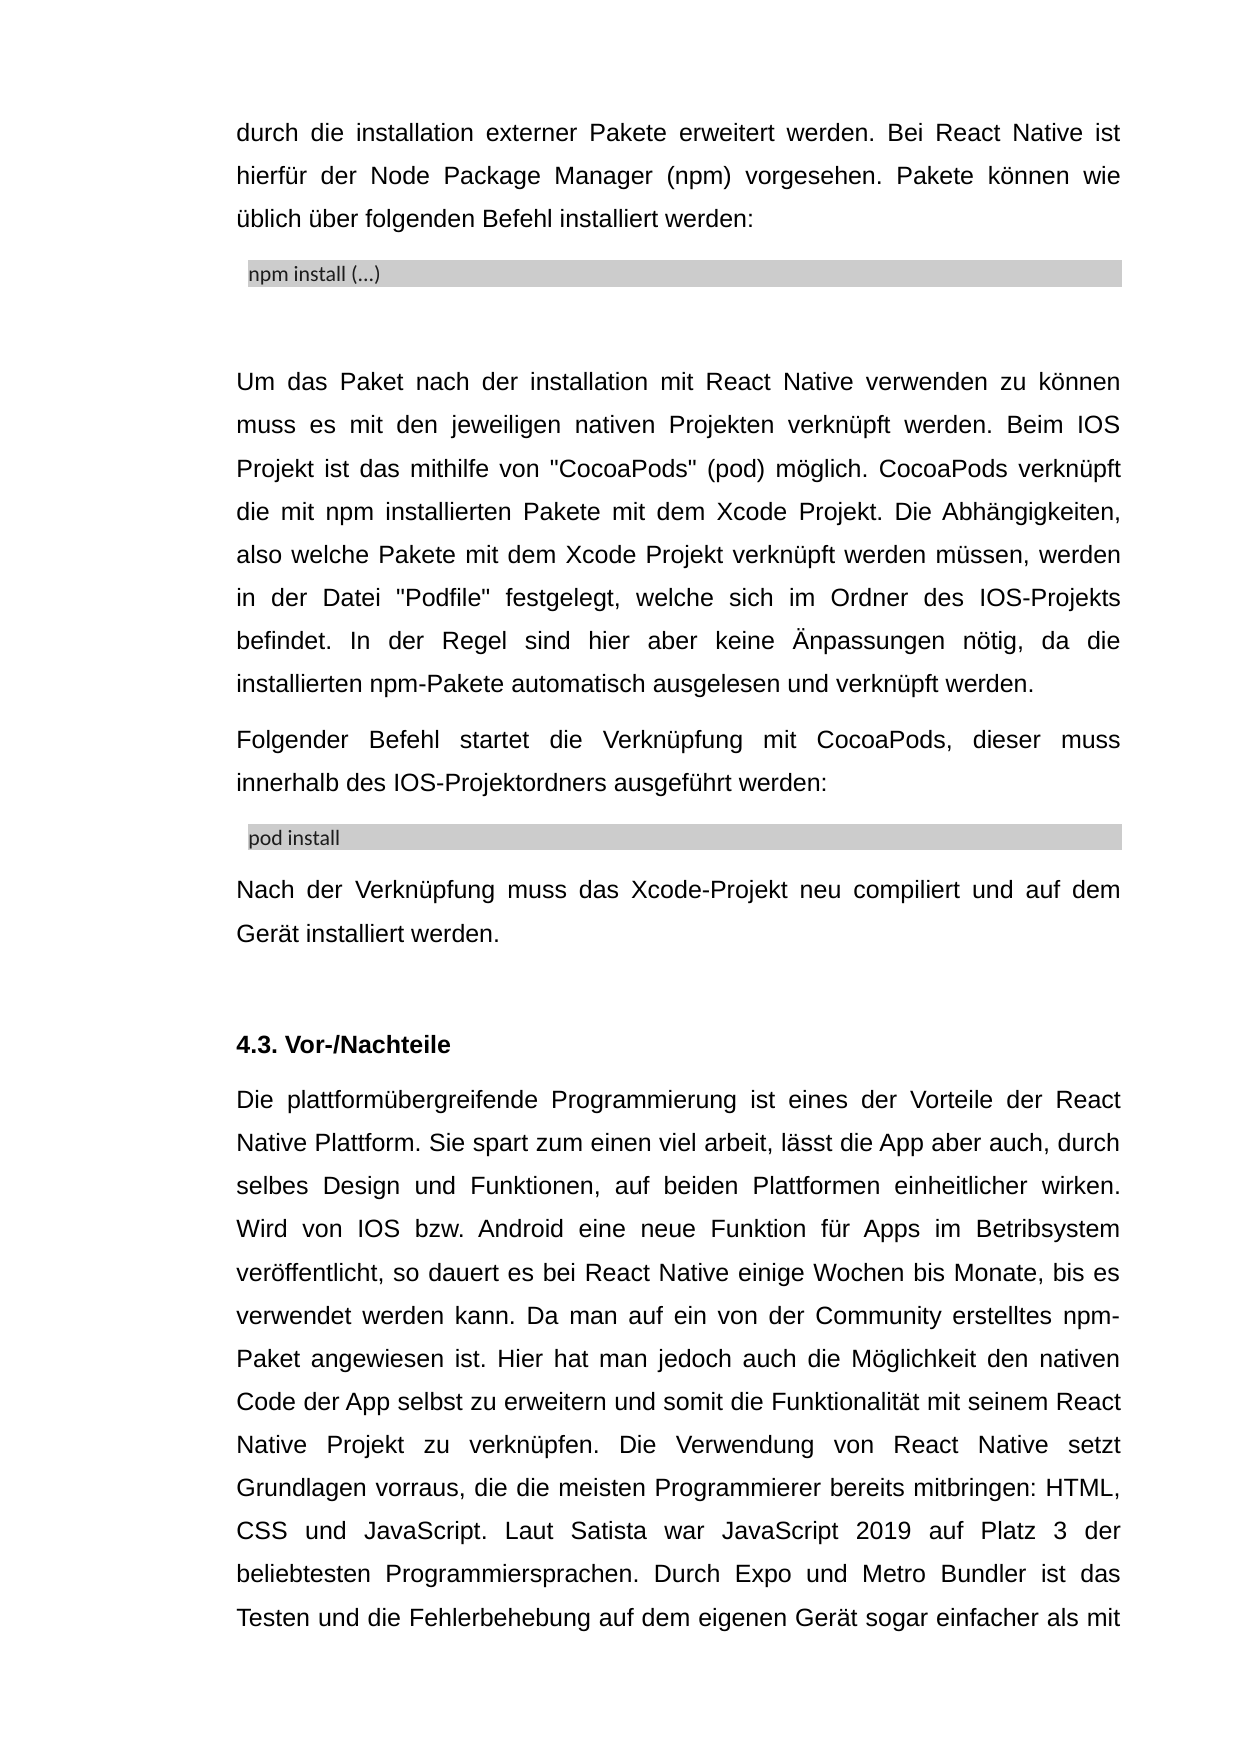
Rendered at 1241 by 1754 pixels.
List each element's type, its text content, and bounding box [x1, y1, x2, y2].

text Um das Paket nach der installation mit React Native verwenden zu können muss es mit den jeweiligen nativen Projekten verknüpft werden. Beim IOS Projekt ist das mithilfe von "CocoaPods" (pod) möglich. CocoaPods verknüpft die mit npm installierten Pakete mit dem Xcode Projekt. Die Abhängigkeiten, also welche Pakete mit dem Xcode Projekt verknüpft werden müssen, werden in der Datei "Podfile" festgelegt, welche sich im Ordner des IOS-Projekts befindet. In der Regel sind hier aber keine Änpassungen nötig, da die installierten npm-Pakete automatisch ausgelesen und verknüpft werden. [236, 367, 1122, 698]
text Nach der Verknüpfung muss das Xcode-Projekt neu compiliert und auf dem Gerät installiert werden. [236, 875, 1122, 947]
text durch die installation externer Pakete erweitert werden. Bei React Native ist hierfür der Node Package Manager (npm) vorgesehen. Pakete können wie üblich über folgenden Befehl installiert werden: [236, 118, 1122, 233]
text pod install [248, 824, 1122, 850]
text Die plattformübergreifende Programmierung ist eines der Vorteile der React Native Plattform. Sie spart zum einen viel arbeit, lässt die App aber auch, durch selbes Design und Funktionen, auf beiden Plattformen einheitlicher wirken. Wird von IOS bzw. Android eine neue Funktion für Apps im Betribsystem veröffentlicht, so dauert es bei React Native einige Wochen bis Monate, bis es verwendet werden kann. Da man auf ein von der Community erstelltes npm-Paket angewiesen ist. Hier hat man jedoch auch die Möglichkeit den nativen Code der App selbst zu erweitern und somit die Funktionalität mit seinem React Native Projekt zu verknüpfen. Die Verwendung von React Native setzt Grundlagen vorraus, die die meisten Programmierer bereits mitbringen: HTML, CSS und JavaScript. Laut Satista war JavaScript 2019 auf Platz 3 der beliebtesten Programmiersprachen. Durch Expo und Metro Bundler ist das Testen und die Fehlerbehebung auf dem eigenen Gerät sogar einfacher als mit [236, 1085, 1122, 1631]
text Folgender Befehl startet die Verknüpfung mit CocoaPods, dieser muss innerhalb des IOS-Projektordners ausgeführt werden: [236, 725, 1122, 797]
text npm install (...) [248, 260, 1122, 287]
subtitle 4.3. Vor-/Nachteile [236, 1030, 1122, 1058]
